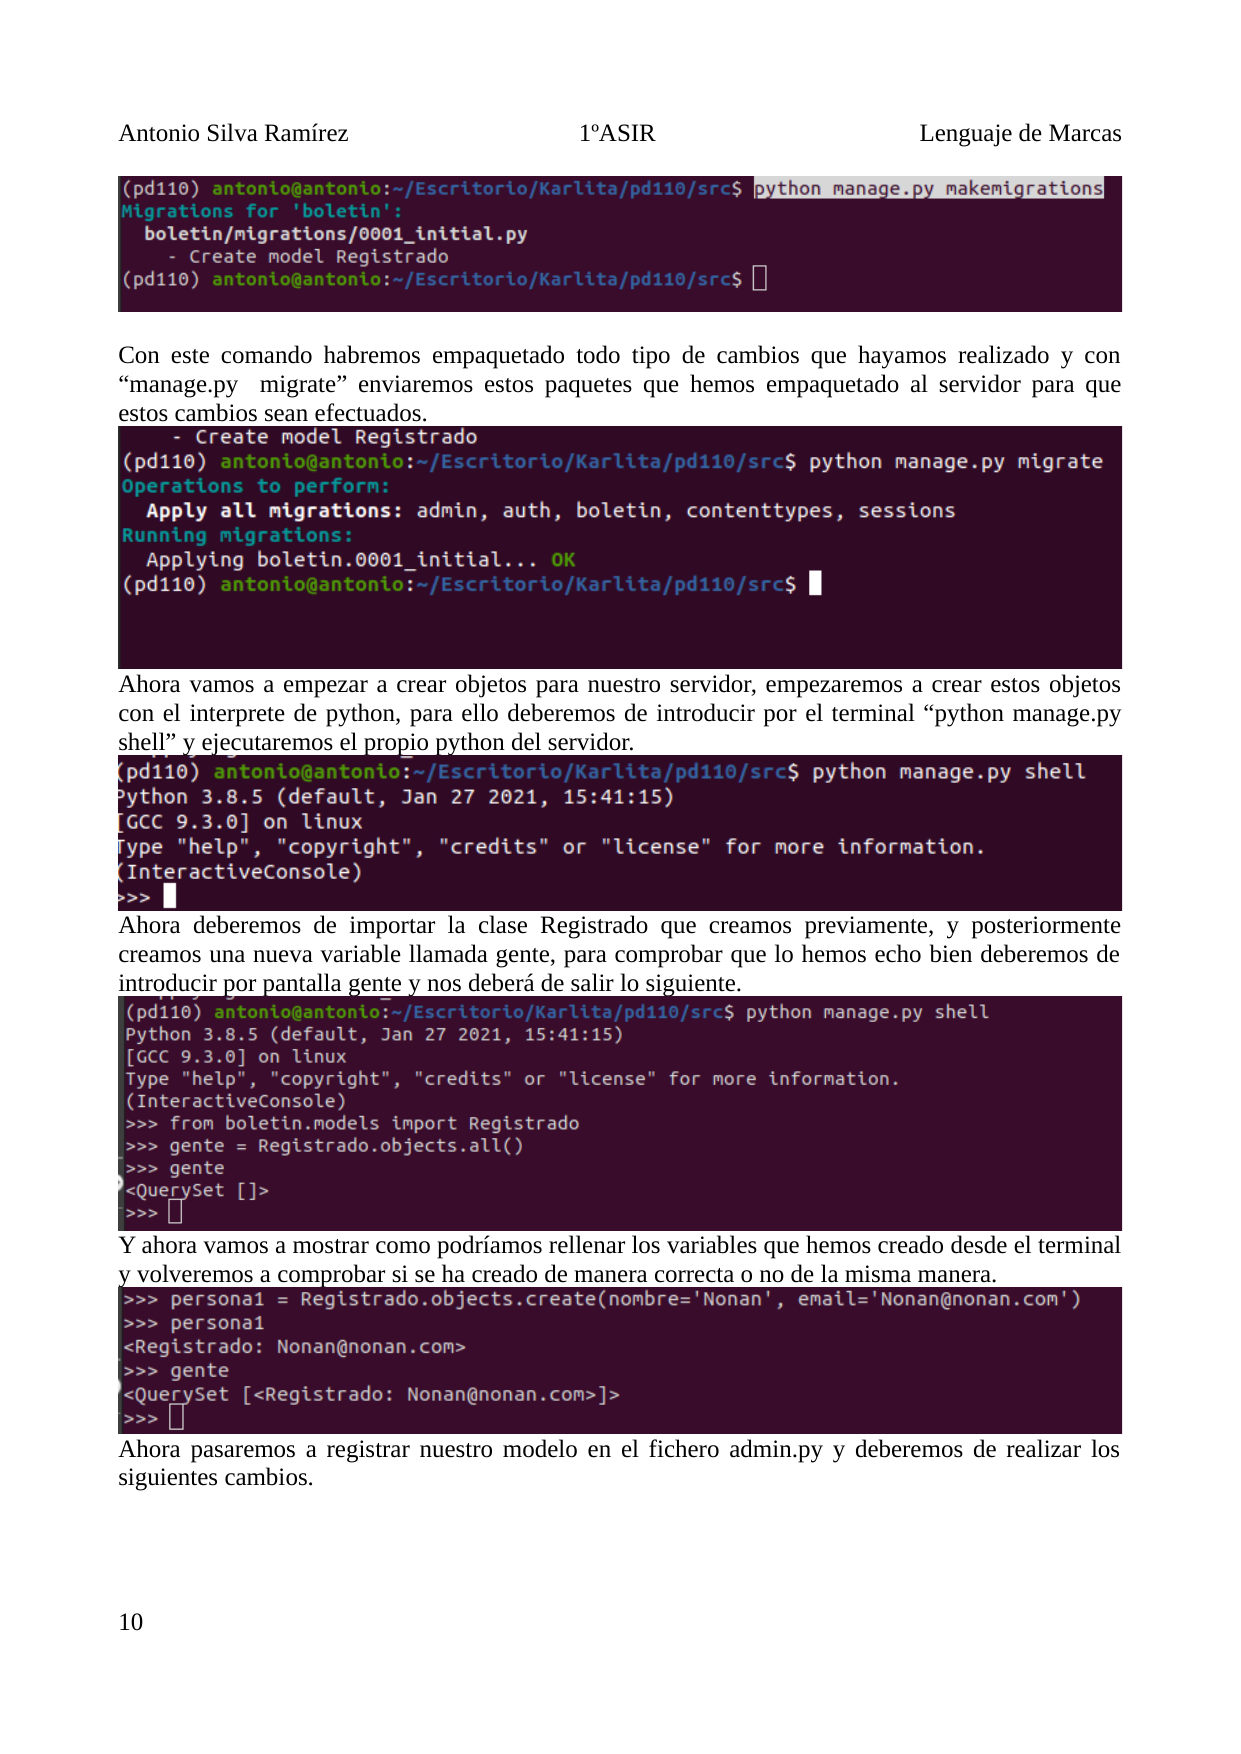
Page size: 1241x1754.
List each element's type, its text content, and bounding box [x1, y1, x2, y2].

text Ahora vamos a empezar a crear objetos para nuestro servidor, empezaremos a crear estos objetos con el interprete de python, para ello deberemos de introducir por el terminal “python manage.py shell” y ejecutaremos el propio python del servidor. [118, 669, 1122, 755]
picture [118, 996, 1123, 1231]
text Con este comando habremos empaquetado todo tipo de cambios que hayamos realizado y con “manage.py migrate” enviaremos estos paquetes que hemos empaquetado al servidor para que estos cambios sean efectuados. [118, 340, 1122, 426]
picture [118, 1287, 1123, 1434]
text Ahora deberemos de importar la clase Registrado que creamos previamente, y posteriormente creamos una nueva variable llamada gente, para comprobar que lo hemos echo bien deberemos de introducir por pantalla gente y nos deberá de salir lo siguiente. [118, 911, 1122, 996]
text Ahora pasaremos a registrar nuestro modelo en el fichero admin.py y deberemos de realizar los siguientes cambios. [118, 1434, 1122, 1491]
picture [118, 176, 1123, 312]
picture [118, 426, 1123, 669]
picture [118, 755, 1123, 911]
text Y ahora vamos a mostrar como podríamos rellenar los variables que hemos creado desde el terminal y volveremos a comprobar si se ha creado de manera correcta o no de la misma manera. [118, 1231, 1122, 1287]
